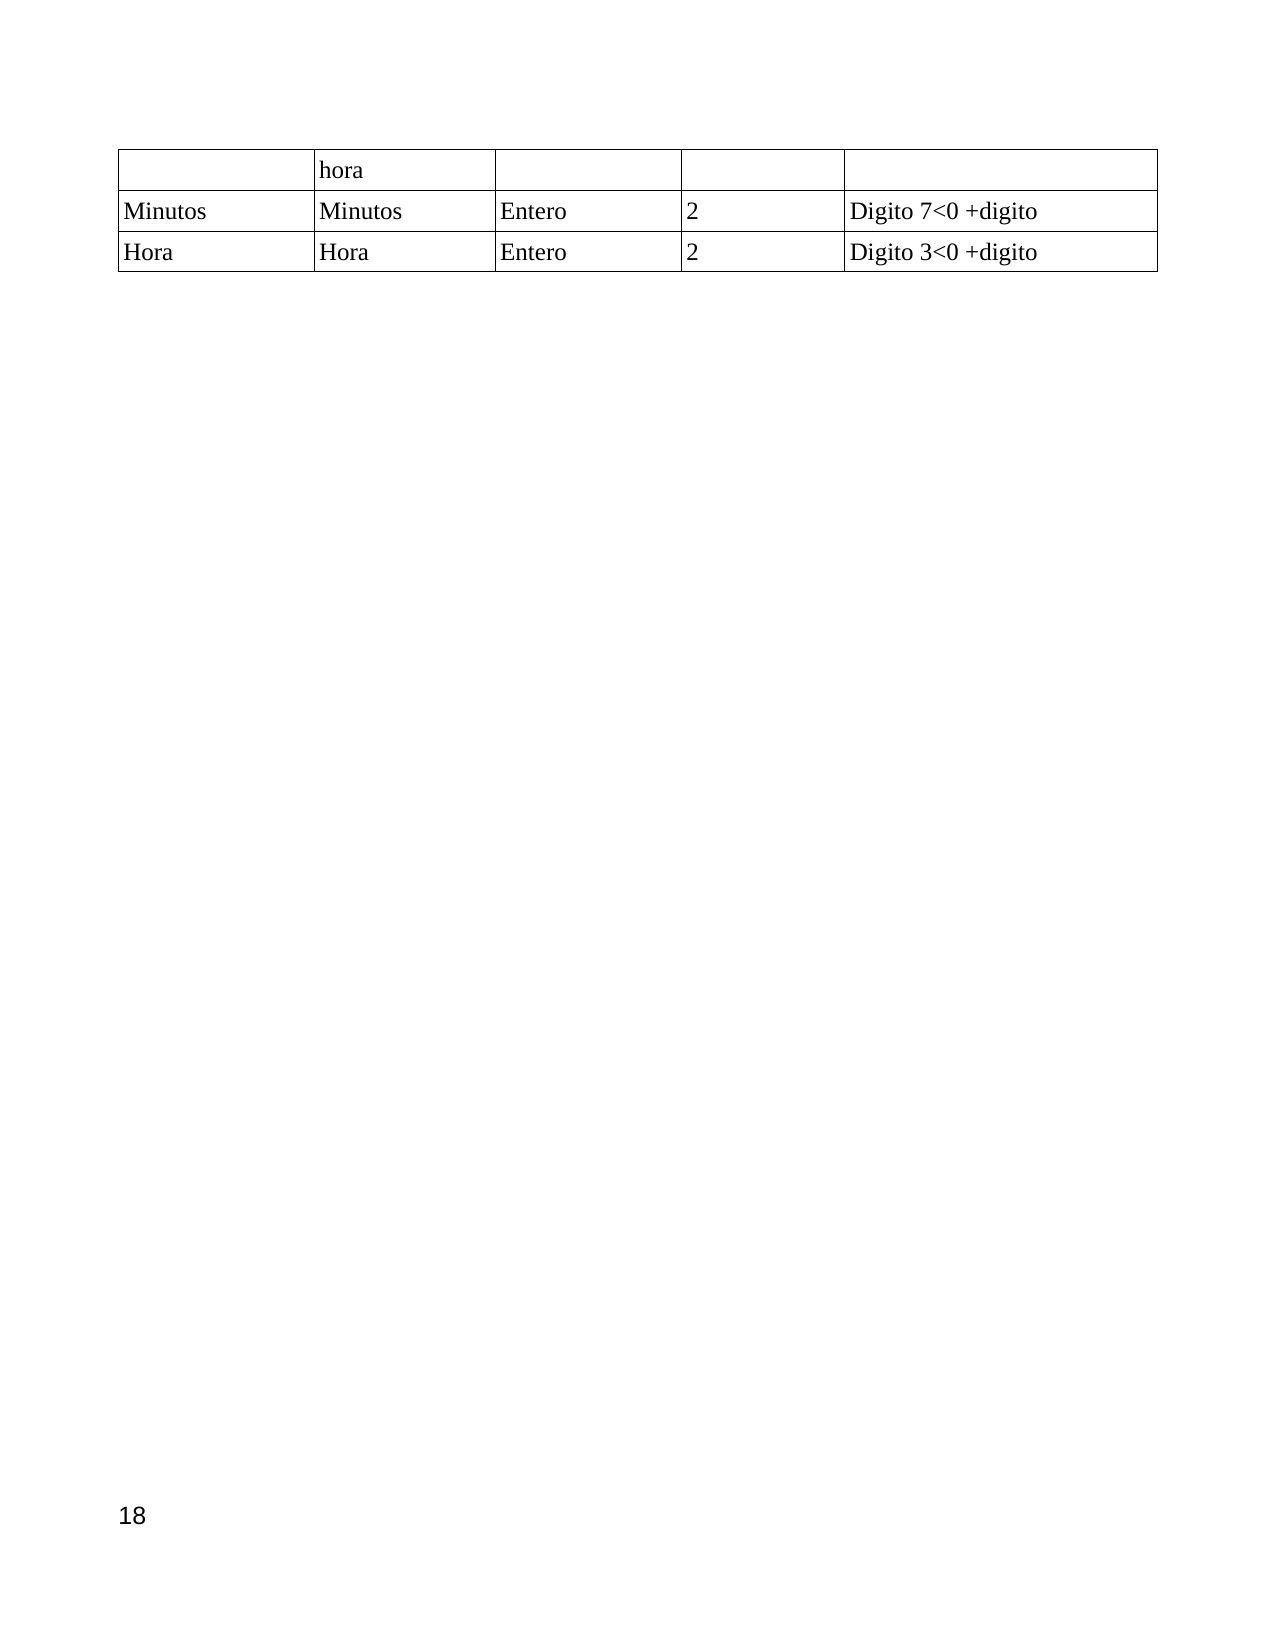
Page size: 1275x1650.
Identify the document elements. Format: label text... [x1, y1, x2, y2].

table_cell hora [315, 150, 495, 190]
table_cell [496, 150, 681, 190]
table_cell [682, 150, 844, 190]
table_cell Minutos [315, 191, 495, 231]
table_cell Entero [496, 232, 681, 271]
table_cell 2 [682, 191, 844, 231]
table_cell Digito 3<0 +digito [845, 232, 1157, 271]
table_cell Hora [315, 232, 495, 271]
table_cell [845, 150, 1157, 190]
table_cell Digito 7<0 +digito [845, 191, 1157, 231]
table_cell 2 [682, 232, 844, 271]
table_cell [119, 150, 314, 190]
table_cell Entero [496, 191, 681, 231]
table_cell Hora [119, 232, 314, 271]
table_cell Minutos [119, 191, 314, 231]
